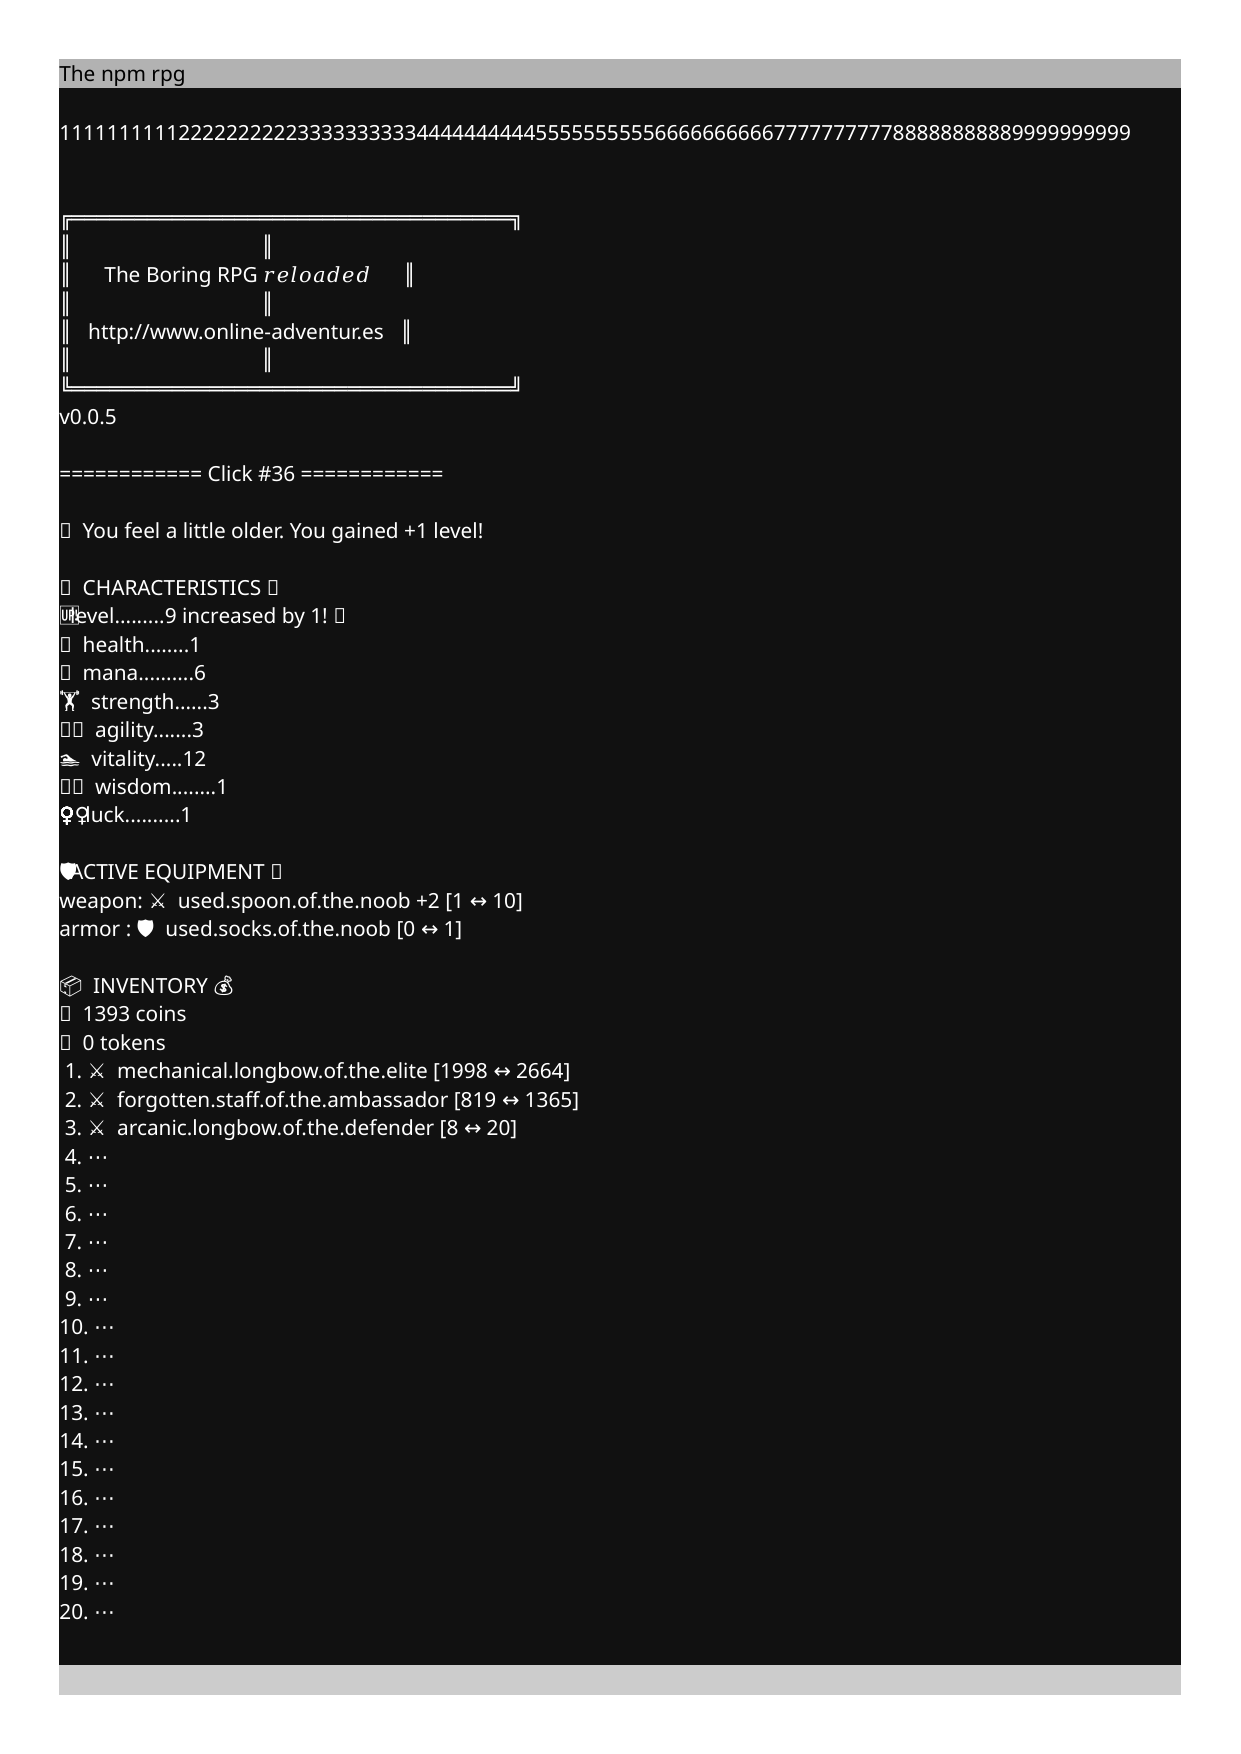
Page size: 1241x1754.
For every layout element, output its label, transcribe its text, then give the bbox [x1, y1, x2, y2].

text 💗 health........1 [59, 630, 1181, 658]
text 💰 1393 coins [59, 999, 1181, 1028]
text 💙 mana..........6 [59, 658, 1181, 687]
text ╚═══════════════════════════════════╝ [59, 374, 1181, 402]
text 13. ⋯ [59, 1398, 1181, 1426]
text 1. ⚔ mechanical.longbow.of.the.elite [1998 ↔ 2664] [59, 1056, 1181, 1085]
text v0.0.5 [59, 402, 1181, 431]
text 6. ⋯ [59, 1199, 1181, 1227]
text 📦 INVENTORY 💰 [59, 971, 1181, 999]
text 5. ⋯ [59, 1170, 1181, 1199]
text 8. ⋯ [59, 1256, 1181, 1284]
text ║ ║ [59, 289, 1181, 317]
text 15. ⋯ [59, 1454, 1181, 1483]
text 12. ⋯ [59, 1369, 1181, 1398]
text 🏋🏽 strength......3 [59, 687, 1181, 715]
text 16. ⋯ [59, 1483, 1181, 1511]
text ║ ║ [59, 232, 1181, 260]
text 3. ⚔ arcanic.longbow.of.the.defender [8 ↔ 20] [59, 1113, 1181, 1142]
text 111111111122222222223333333333444444444455555555556666666666777777777788888888889999999999 [59, 118, 1181, 146]
text 🤹🏼‍♀️ luck..........1 [59, 801, 1181, 829]
text 🙂 CHARACTERISTICS 💗 [59, 573, 1181, 601]
text ⚔ ACTIVE EQUIPMENT 🛡 [59, 857, 1181, 886]
text 10. ⋯ [59, 1312, 1181, 1341]
text ║ ║ [59, 346, 1181, 374]
text ============ Click #36 ============ [59, 459, 1181, 488]
text ╔═══════════════════════════════════╗ [59, 203, 1181, 232]
text 11. ⋯ [59, 1341, 1181, 1369]
text weapon: ⚔ used.spoon.of.the.noob +2 [1 ↔ 10] [59, 886, 1181, 914]
text 17. ⋯ [59, 1511, 1181, 1540]
text 👵🏽 wisdom........1 [59, 772, 1181, 801]
text 📃 You feel a little older. You gained +1 level! [59, 516, 1181, 544]
text 9. ⋯ [59, 1284, 1181, 1312]
text 19. ⋯ [59, 1568, 1181, 1597]
text ║ The Boring RPG 𝑟𝑒𝑙𝑜𝑎𝑑𝑒𝑑 ║ [59, 260, 1181, 289]
text 🏊🏽 vitality.....12 [59, 744, 1181, 772]
text 🤸🏽 agility.......3 [59, 715, 1181, 744]
text 14. ⋯ [59, 1426, 1181, 1454]
text ║ http://www.online-adventur.es ║ [59, 317, 1181, 346]
text armor : 🛡 used.socks.of.the.noob [0 ↔ 1] [59, 914, 1181, 943]
text 2. ⚔ forgotten.staff.of.the.ambassador [819 ↔ 1365] [59, 1085, 1181, 1113]
text 18. ⋯ [59, 1540, 1181, 1568]
text 4. ⋯ [59, 1142, 1181, 1170]
text 20. ⋯ [59, 1597, 1181, 1625]
text 💠 0 tokens [59, 1028, 1181, 1056]
text 7. ⋯ [59, 1227, 1181, 1256]
text 👶🏽 level.........9 increased by 1! 🆙 [59, 601, 1181, 630]
